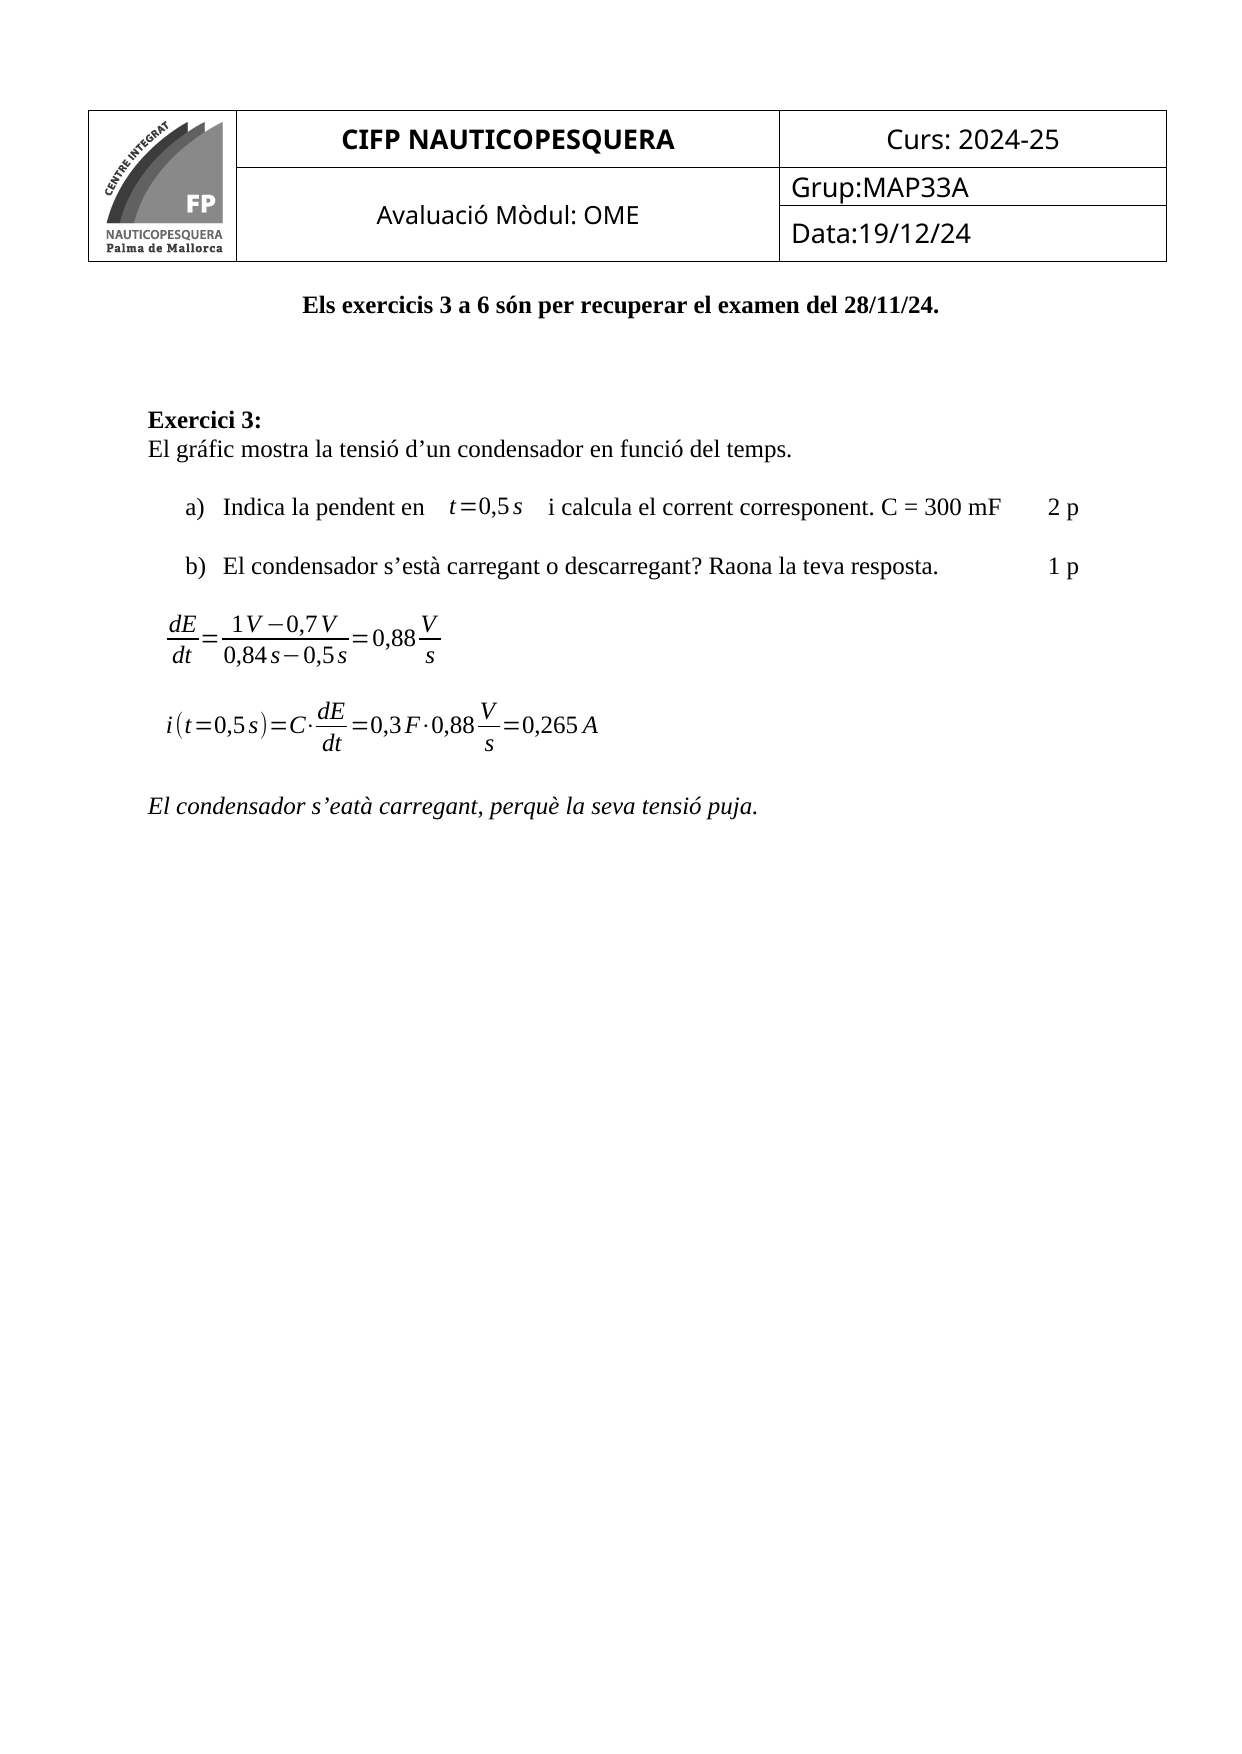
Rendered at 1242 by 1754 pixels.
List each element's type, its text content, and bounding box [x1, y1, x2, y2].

text Exercici 3: [148, 405, 1094, 434]
list Indica la pendent en i calcula el corrent corresponent. C = 300 mF 2 p [185, 492, 1094, 520]
text El condensador s’eatà carregant, perquè la seva tensió puja. [148, 791, 1094, 820]
picture [100, 111, 229, 260]
text Els exercicis 3 a 6 són per recuperar el examen del 28/11/24. [148, 290, 1094, 319]
list El condensador s’està carregant o descarregant? Raona la teva resposta. 1 p [185, 551, 1094, 580]
text El gráfic mostra la tensió d’un condensador en funció del temps. [148, 434, 1094, 463]
